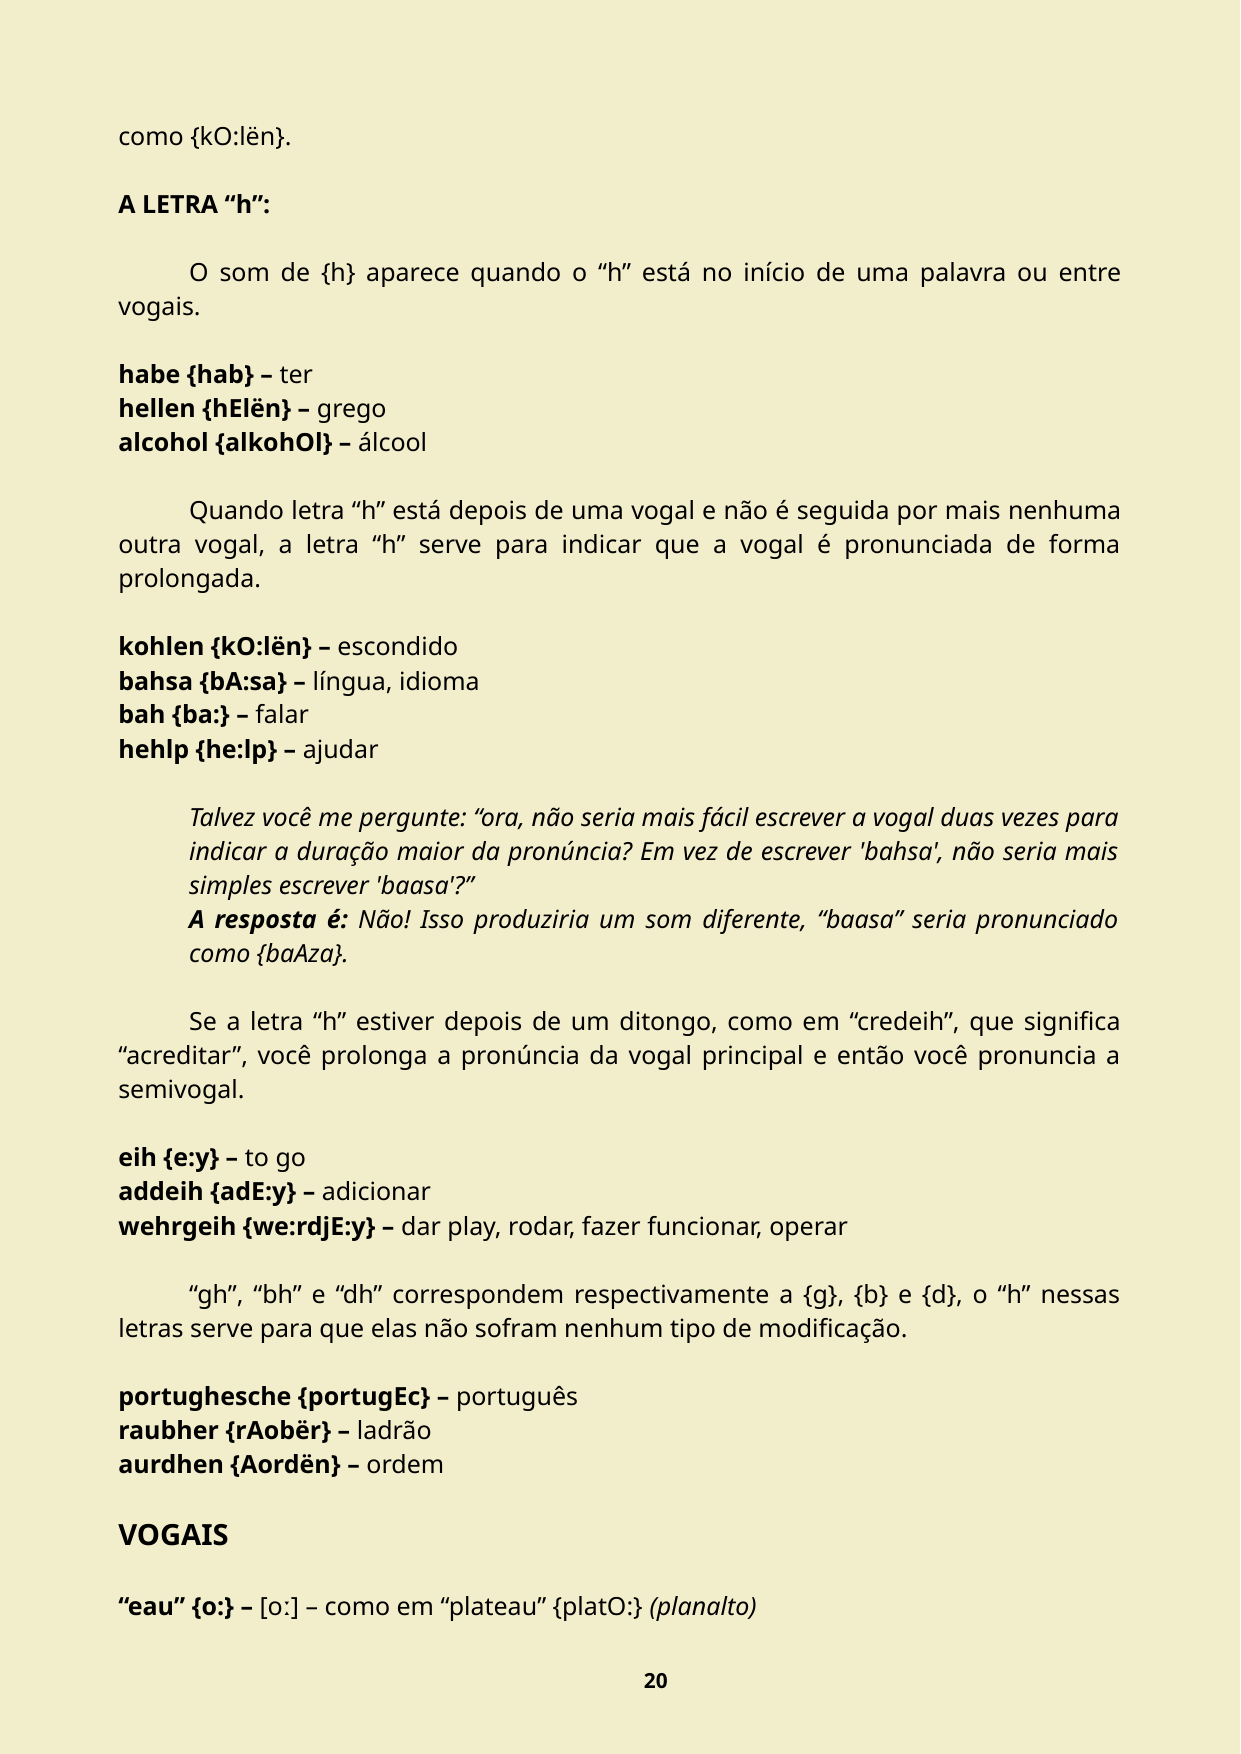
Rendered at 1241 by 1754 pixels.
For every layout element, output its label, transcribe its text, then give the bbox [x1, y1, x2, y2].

text O som de {h} aparece quando o “h” está no início de uma palavra ou entre vogais. [118, 254, 1122, 322]
text “gh”, “bh” e “dh” correspondem respectivamente a {g}, {b} e {d}, o “h” nessas letras serve para que elas não sofram nenhum tipo de modificação. [118, 1276, 1122, 1344]
subtitle A LETRA “h”: [118, 186, 1122, 220]
text “eau” {o:} – [oː] – como em “plateau” {platO:} (planalto) [118, 1588, 1122, 1622]
text raubher {rAobër} – ladrão [118, 1412, 1122, 1447]
text Talvez você me pergunte: “ora, não seria mais fácil escrever a vogal duas vezes para indicar a duração maior da pronúncia? Em vez de escrever 'bahsa', não seria mais simples escrever 'baasa'?” [189, 799, 1122, 902]
text bahsa {bA:sa} – língua, idioma [118, 663, 1122, 697]
text bah {ba:} – falar [118, 697, 1122, 731]
text hehlp {he:lp} – ajudar [118, 731, 1122, 765]
text hellen {hElën} – grego [118, 391, 1122, 425]
text wehrgeih {we:rdjE:y} – dar play, rodar, fazer funcionar, operar [118, 1208, 1122, 1242]
text como {kO:lën}. [118, 118, 1122, 152]
text alcohol {alkohOl} – álcool [118, 425, 1122, 459]
text addeih {adE:y} – adicionar [118, 1174, 1122, 1208]
text Se a letra “h” estiver depois de um ditongo, como em “credeih”, que significa “acreditar”, você prolonga a pronúncia da vogal principal e então você pronuncia a semivogal. [118, 1004, 1122, 1106]
text A resposta é: Não! Isso produziria um som diferente, “baasa” seria pronunciado como {baAza}. [189, 902, 1122, 970]
text kohlen {kO:lën} – escondido [118, 629, 1122, 663]
text portughesche {portugEc} – português [118, 1378, 1122, 1412]
text aurdhen {Aordën} – ordem [118, 1447, 1122, 1481]
subtitle VOGAIS [118, 1515, 1122, 1554]
text habe {hab} – ter [118, 357, 1122, 391]
text Quando letra “h” está depois de uma vogal e não é seguida por mais nenhuma outra vogal, a letra “h” serve para indicar que a vogal é pronunciada de forma prolongada. [118, 493, 1122, 595]
text eih {e:y} – to go [118, 1140, 1122, 1174]
